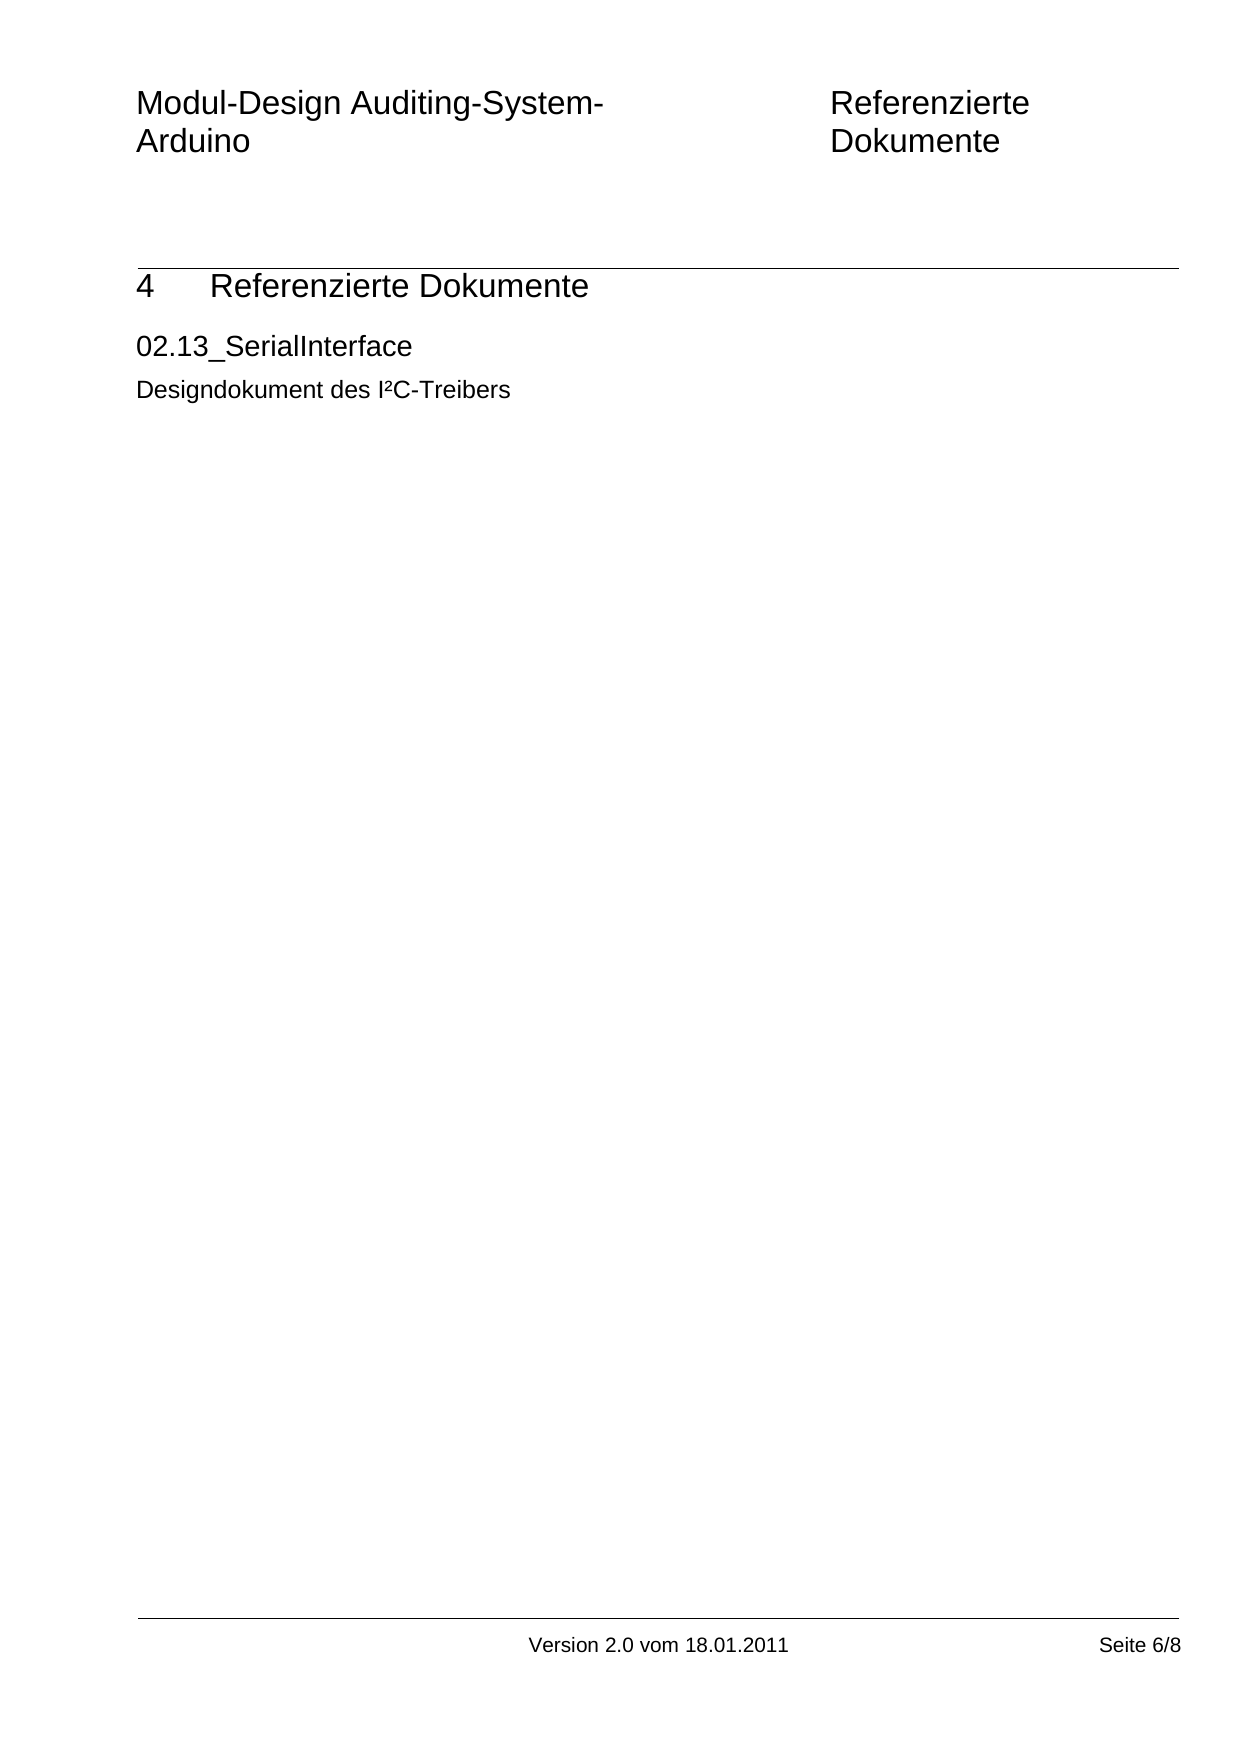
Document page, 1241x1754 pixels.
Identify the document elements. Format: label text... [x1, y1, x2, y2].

text 02.13_SerialInterface [136, 329, 1181, 363]
text Designdokument des I²C-Treibers [136, 375, 1181, 404]
subtitle Referenzierte Dokumente [136, 289, 1181, 304]
